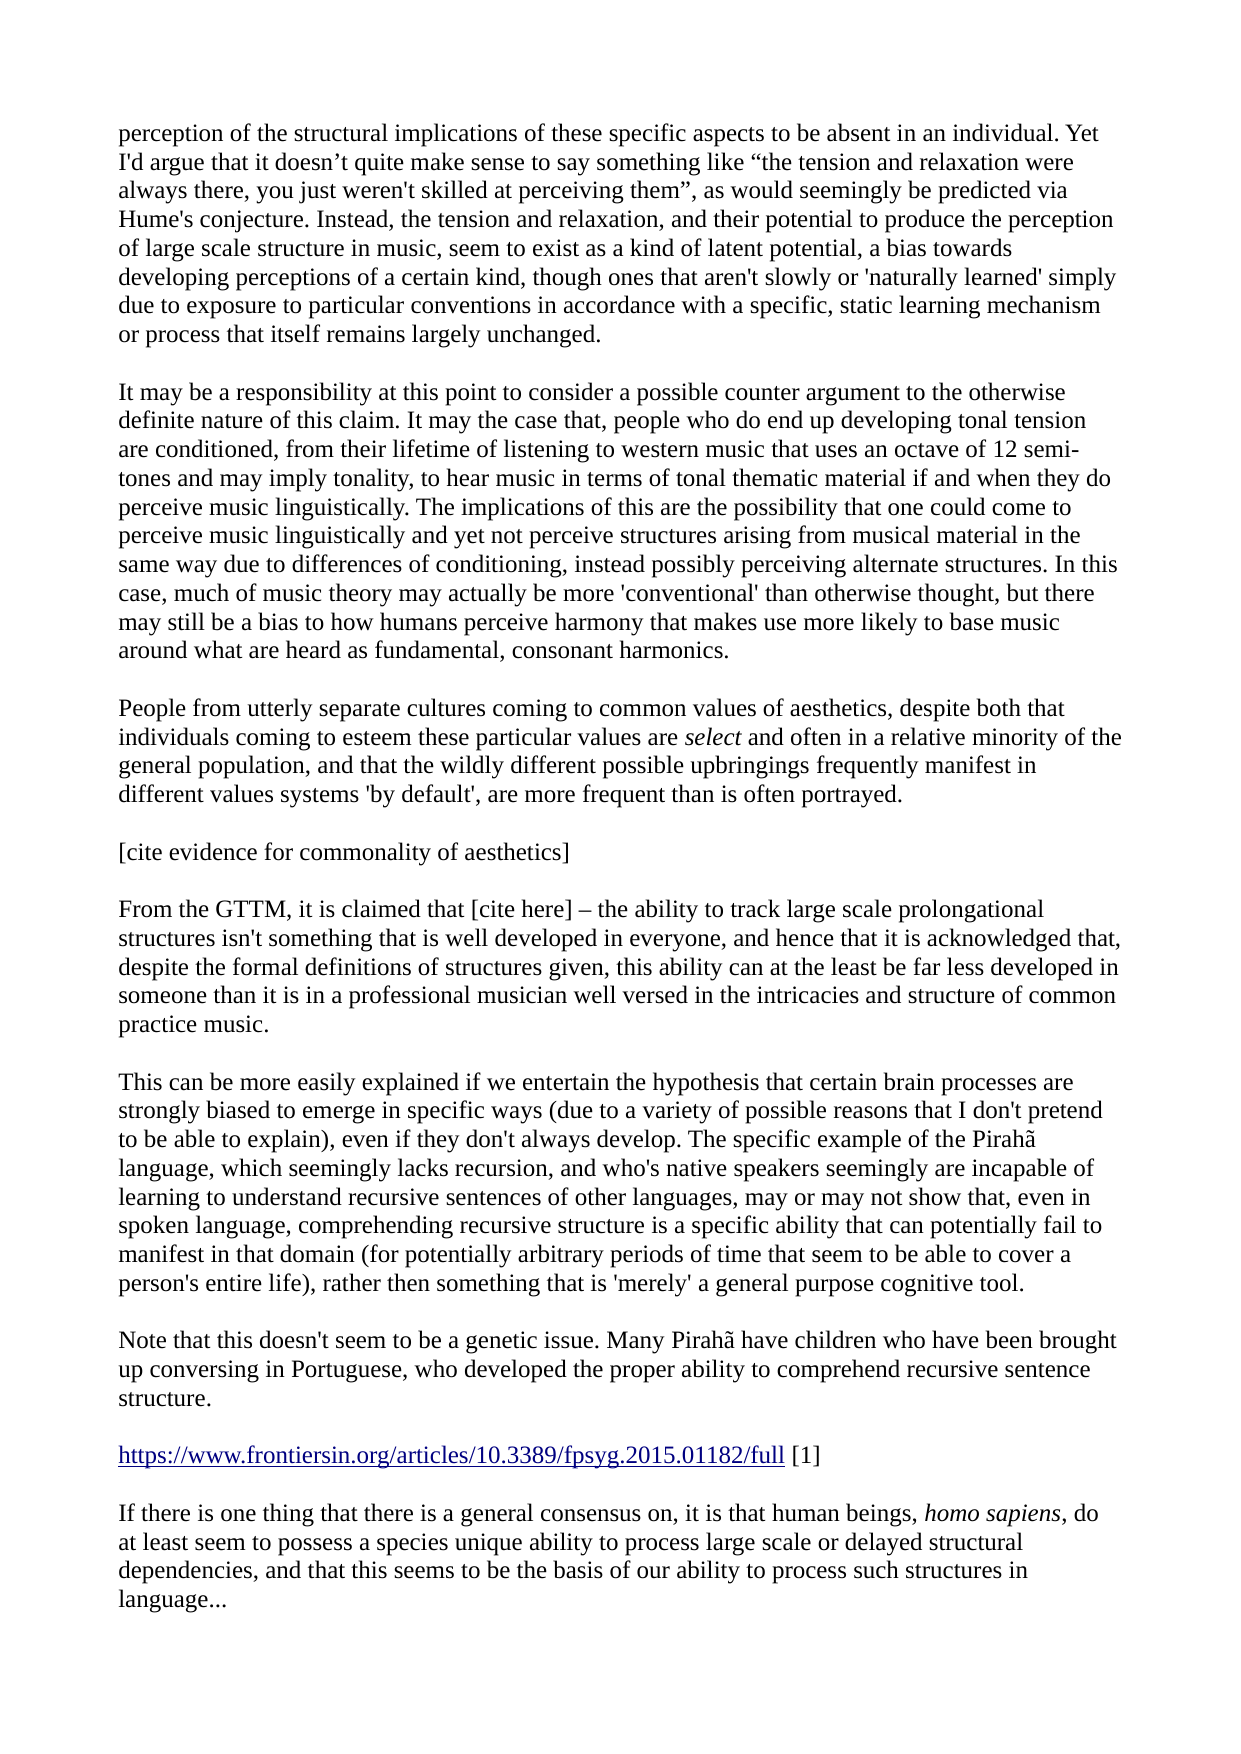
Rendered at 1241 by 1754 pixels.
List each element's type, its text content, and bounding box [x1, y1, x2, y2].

text If there is one thing that there is a general consensus on, it is that human beings, homo sapiens, do at least seem to possess a species unique ability to process large scale or delayed structural dependencies, and that this seems to be the basis of our ability to process such structures in language... [118, 1498, 1122, 1613]
text People from utterly separate cultures coming to common values of aesthetics, despite both that individuals coming to esteem these particular values are select and often in a relative minority of the general population, and that the wildly different possible upbringings frequently manifest in different values systems 'by default', are more frequent than is often portrayed. [118, 693, 1122, 808]
text perception of the structural implications of these specific aspects to be absent in an individual. Yet I'd argue that it doesn’t quite make sense to say something like “the tension and relaxation were always there, you just weren't skilled at perceiving them”, as would seemingly be predicted via Hume's conjecture. Instead, the tension and relaxation, and their potential to produce the perception of large scale structure in music, seem to exist as a kind of latent potential, a bias towards developing perceptions of a certain kind, though ones that aren't slowly or 'naturally learned' simply due to exposure to particular conventions in accordance with a specific, static learning mechanism or process that itself remains largely unchanged. [118, 118, 1122, 348]
text It may be a responsibility at this point to consider a possible counter argument to the otherwise definite nature of this claim. It may the case that, people who do end up developing tonal tension are conditioned, from their lifetime of listening to western music that uses an octave of 12 semi-tones and may imply tonality, to hear music in terms of tonal thematic material if and when they do perceive music linguistically. The implications of this are the possibility that one could come to perceive music linguistically and yet not perceive structures arising from musical material in the same way due to differences of conditioning, instead possibly perceiving alternate structures. In this case, much of music theory may actually be more 'conventional' than otherwise thought, but there may still be a bias to how humans perceive harmony that makes use more likely to base music around what are heard as fundamental, consonant harmonics. [118, 377, 1122, 664]
text [cite evidence for commonality of aesthetics] [118, 837, 1122, 866]
text From the GTTM, it is claimed that [cite here] – the ability to track large scale prolongational structures isn't something that is well developed in everyone, and hence that it is acknowledged that, despite the formal definitions of structures given, this ability can at the least be far less developed in someone than it is in a professional musician well versed in the intricacies and structure of common practice music. [118, 894, 1122, 1038]
text This can be more easily explained if we entertain the hypothesis that certain brain processes are strongly biased to emerge in specific ways (due to a variety of possible reasons that I don't pretend to be able to explain), even if they don't always develop. The specific example of the Pirahã language, which seemingly lacks recursion, and who's native speakers seemingly are incapable of learning to understand recursive sentences of other languages, may or may not show that, even in spoken language, comprehending recursive structure is a specific ability that can potentially fail to manifest in that domain (for potentially arbitrary periods of time that seem to be able to cover a person's entire life), rather then something that is 'merely' a general purpose cognitive tool. [118, 1067, 1122, 1297]
text https://www.frontiersin.org/articles/10.3389/fpsyg.2015.01182/full [1] [118, 1441, 1122, 1469]
text Note that this doesn't seem to be a genetic issue. Many Pirahã have children who have been brought up conversing in Portuguese, who developed the proper ability to comprehend recursive sentence structure. [118, 1326, 1122, 1412]
